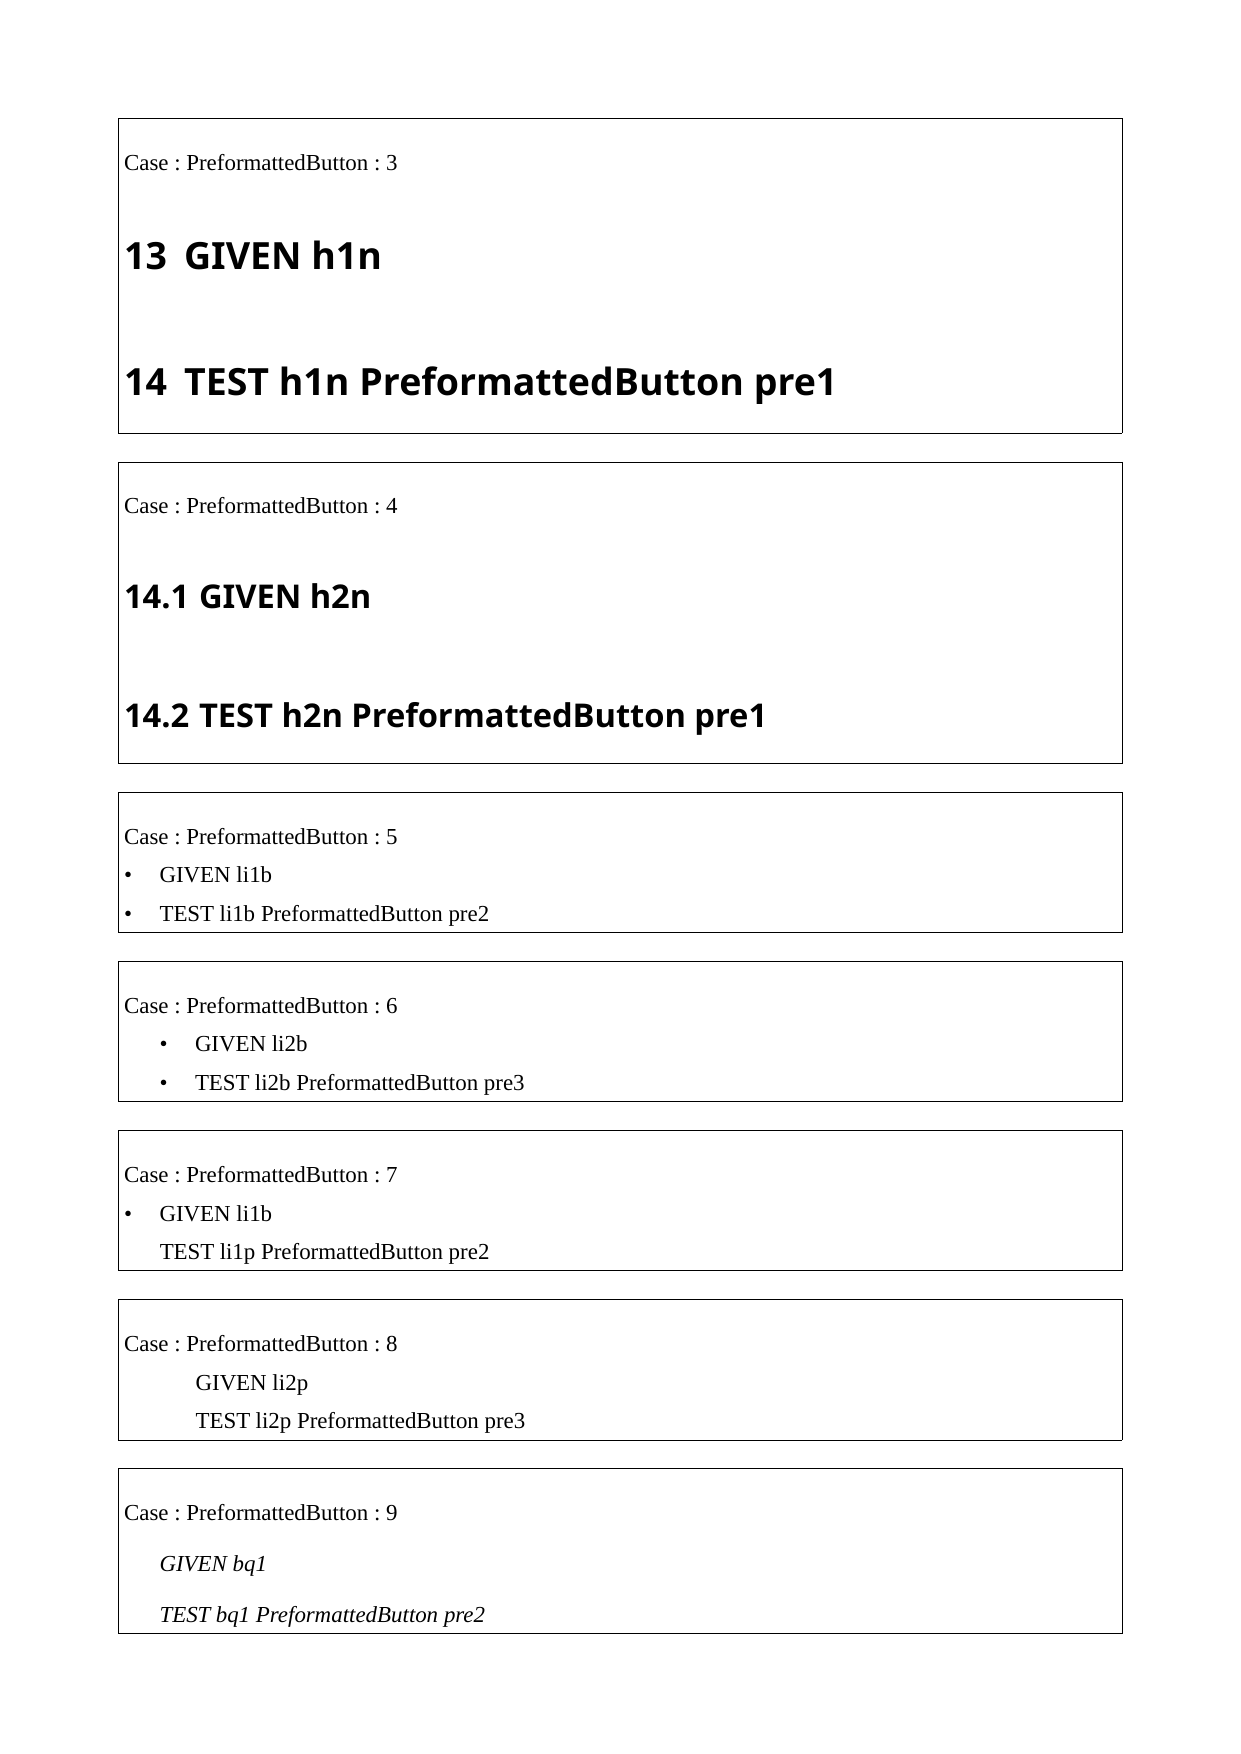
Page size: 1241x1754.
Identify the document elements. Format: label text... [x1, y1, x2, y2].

table_header Case : PreformattedButton : 3 GIVEN h1n TEST h1n PreformattedButton pre1 [119, 119, 1122, 433]
table_header Case : PreformattedButton : 4 GIVEN h2n TEST h2n PreformattedButton pre1 [119, 463, 1122, 763]
table_header Case : PreformattedButton : 9 GIVEN bq1 TEST bq1 PreformattedButton pre2 [119, 1469, 1122, 1633]
table_header Case : PreformattedButton : 8 GIVEN li2p TEST li2p PreformattedButton pre3 [119, 1300, 1122, 1439]
table_header Case : PreformattedButton : 7 GIVEN li1b TEST li1p PreformattedButton pre2 [119, 1131, 1122, 1270]
table_header Case : PreformattedButton : 5 GIVEN li1b TEST li1b PreformattedButton pre2 [119, 793, 1122, 932]
table_header Case : PreformattedButton : 6 GIVEN li2b TEST li2b PreformattedButton pre3 [119, 962, 1122, 1101]
